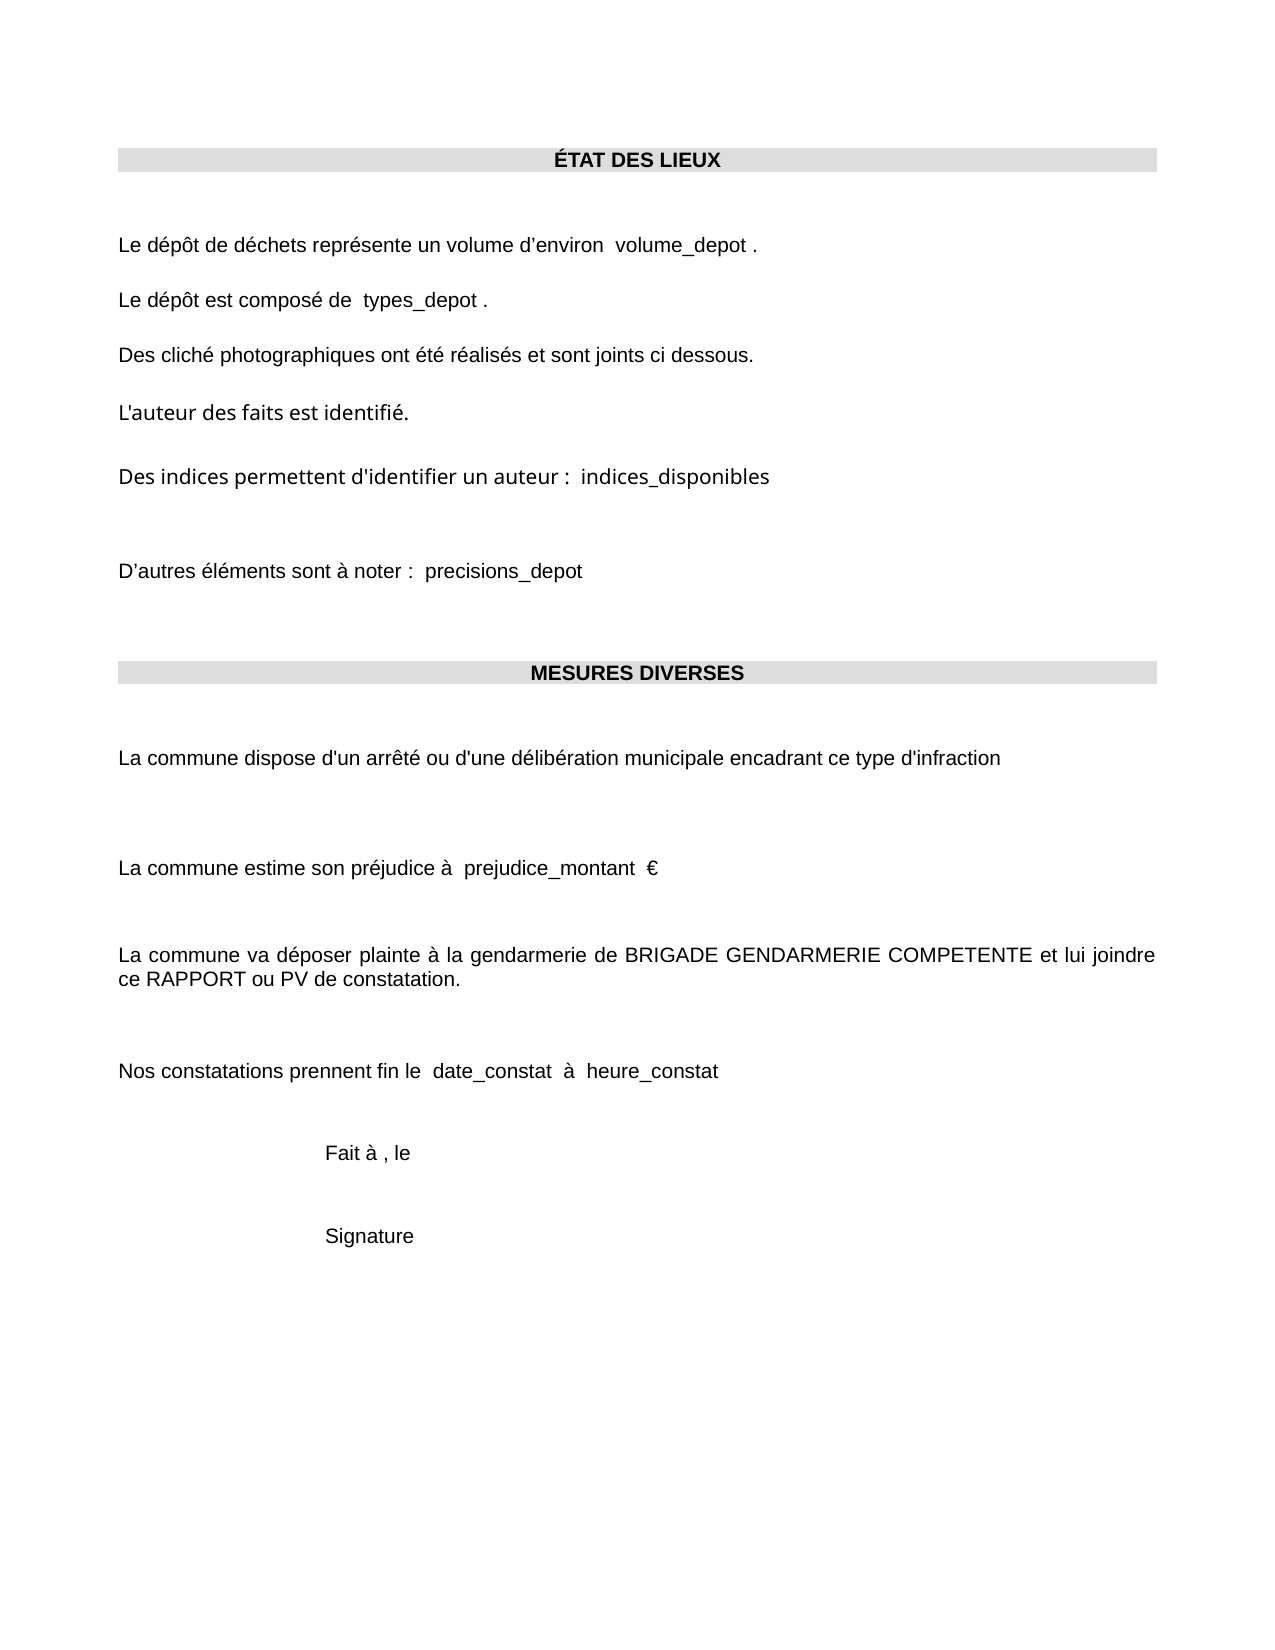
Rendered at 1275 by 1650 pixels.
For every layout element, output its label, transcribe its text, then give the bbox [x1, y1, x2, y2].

text Signature [251, 1224, 1157, 1248]
text Des indices permettent d'identifier un auteur : indices_disponibles [118, 462, 1157, 491]
text L'auteur des faits est identifié. [118, 398, 1157, 426]
text ÉTAT DES LIEUX [118, 148, 1157, 172]
text Nos constatations prennent fin le date_constat à heure_constat [118, 1059, 1157, 1083]
text Le dépôt est composé de types_depot . [118, 288, 1157, 312]
text MESURES DIVERSES [118, 661, 1157, 684]
text Le dépôt de déchets représente un volume d’environ volume_depot . [118, 233, 1157, 257]
text La commune estime son préjudice à prejudice_montant € [118, 855, 1157, 879]
text Fait à , le [251, 1141, 1157, 1165]
text La commune dispose d'un arrêté ou d'une délibération municipale encadrant ce type d'infraction [118, 745, 1157, 769]
text D’autres éléments sont à noter : precisions_depot [118, 559, 1157, 583]
text La commune va déposer plainte à la gendarmerie de BRIGADE GENDARMERIE COMPETENTE et lui joindre ce RAPPORT ou PV de constatation. [118, 943, 1157, 991]
text Des cliché photographiques ont été réalisés et sont joints ci dessous. [118, 343, 1157, 367]
